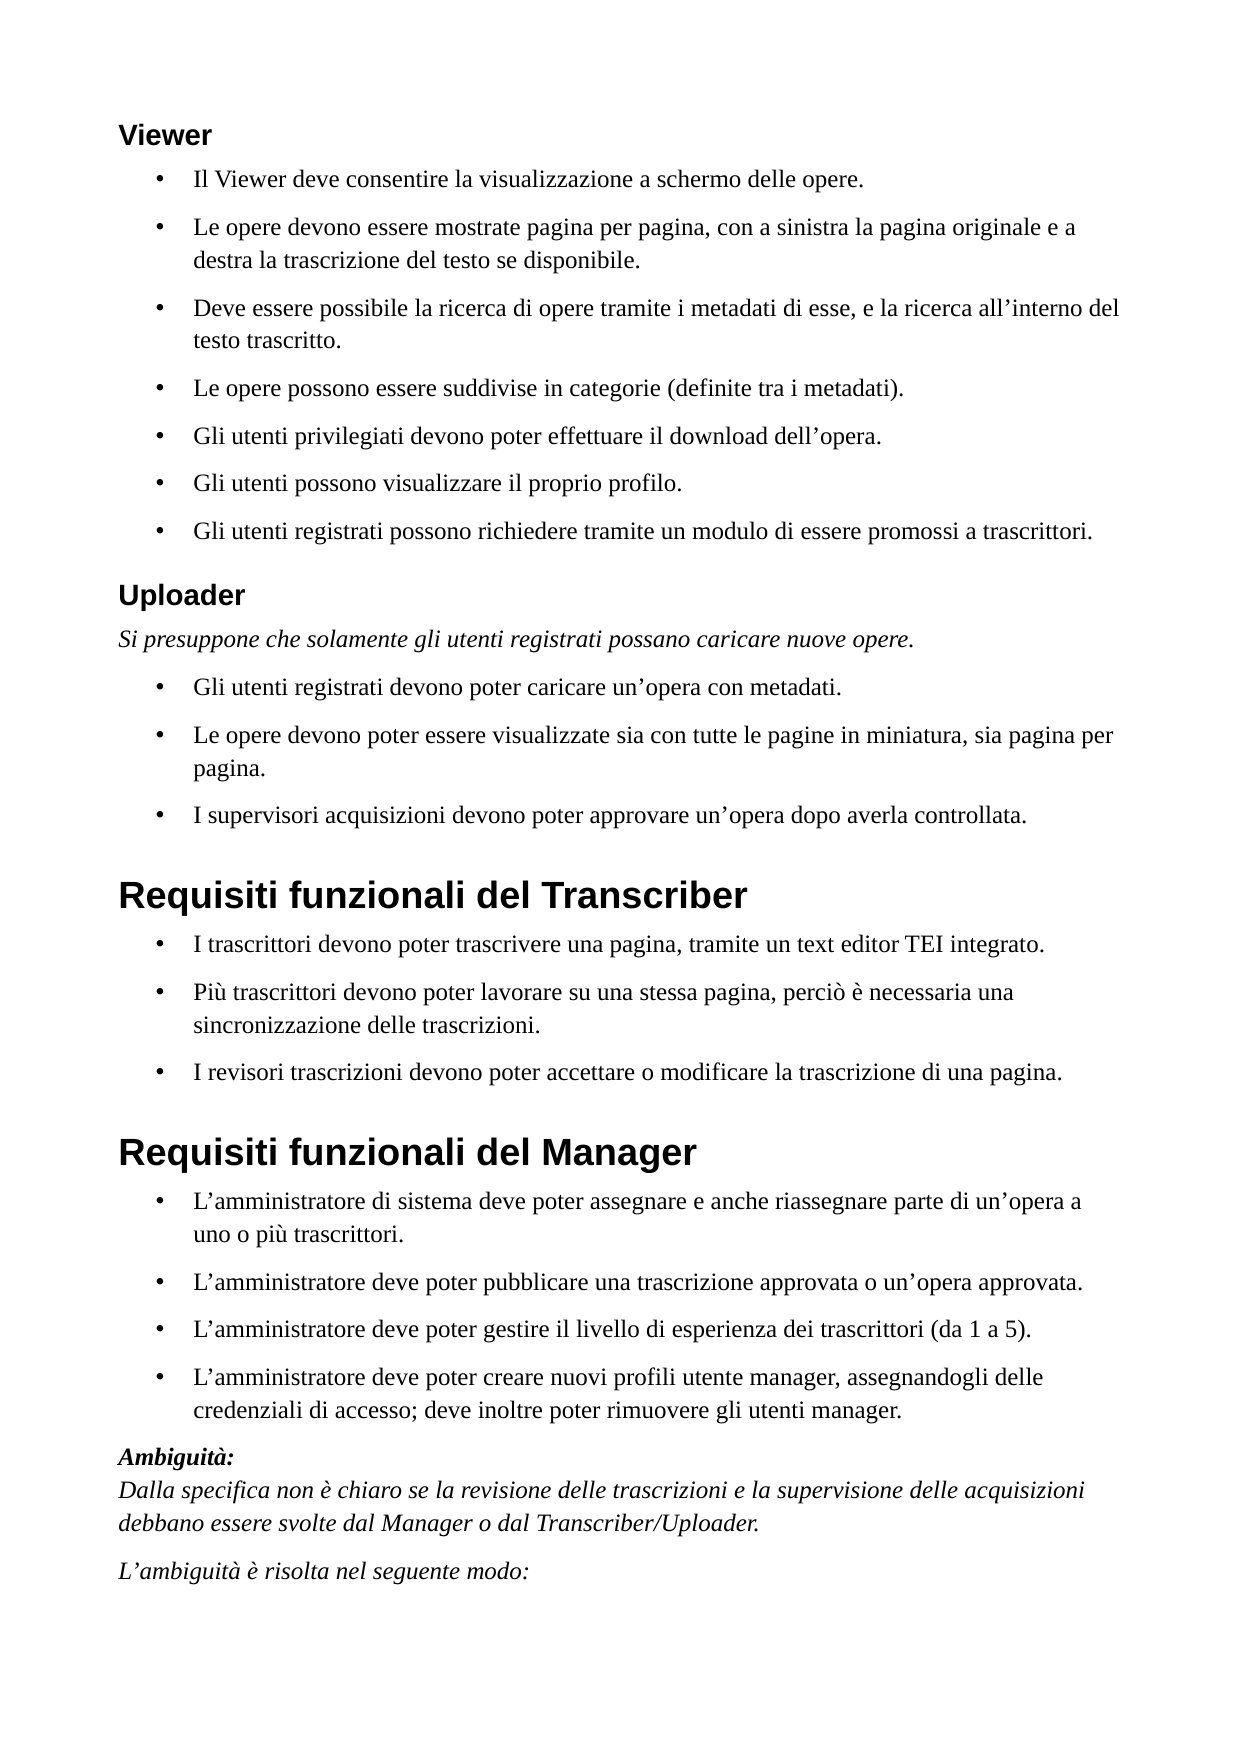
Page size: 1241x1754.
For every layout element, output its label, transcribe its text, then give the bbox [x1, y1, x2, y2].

list Gli utenti possono visualizzare il proprio profilo. [156, 468, 1122, 497]
list I supervisori acquisizioni devono poter approvare un’opera dopo averla controllata. [156, 800, 1122, 829]
subtitle Requisiti funzionali del Transcriber [118, 873, 1122, 917]
list Deve essere possibile la ricerca di opere tramite i metadati di esse, e la ricerca all’interno del testo trascritto. [156, 293, 1122, 354]
text Ambiguità: Dalla specifica non è chiaro se la revisione delle trascrizioni e la supervisione delle acquisizioni debbano essere svolte dal Manager o dal Transcriber/Uploader. [118, 1442, 1122, 1537]
list Le opere devono essere mostrate pagina per pagina, con a sinistra la pagina originale e a destra la trascrizione del testo se disponibile. [156, 212, 1122, 274]
list I revisori trascrizioni devono poter accettare o modificare la trascrizione di una pagina. [156, 1057, 1122, 1086]
list L’amministratore di sistema deve poter assegnare e anche riassegnare parte di un’opera a uno o più trascrittori. [156, 1186, 1122, 1248]
subtitle Uploader [118, 578, 1122, 612]
list L’amministratore deve poter creare nuovi profili utente manager, assegnandogli delle credenziali di accesso; deve inoltre poter rimuovere gli utenti manager. [156, 1362, 1122, 1424]
list Le opere possono essere suddivise in categorie (definite tra i metadati). [156, 373, 1122, 402]
list I trascrittori devono poter trascrivere una pagina, tramite un text editor TEI integrato. [156, 929, 1122, 958]
list L’amministratore deve poter gestire il livello di esperienza dei trascrittori (da 1 a 5). [156, 1314, 1122, 1343]
list Gli utenti registrati possono richiedere tramite un modulo di essere promossi a trascrittori. [156, 516, 1122, 545]
list L’amministratore deve poter pubblicare una trascrizione approvata o un’opera approvata. [156, 1267, 1122, 1295]
text Si presuppone che solamente gli utenti registrati possano caricare nuove opere. [118, 624, 1122, 653]
list Gli utenti privilegiati devono poter effettuare il download dell’opera. [156, 421, 1122, 449]
subtitle Viewer [118, 118, 1122, 152]
list Le opere devono poter essere visualizzate sia con tutte le pagine in miniatura, sia pagina per pagina. [156, 720, 1122, 781]
list Gli utenti registrati devono poter caricare un’opera con metadati. [156, 672, 1122, 701]
list Il Viewer deve consentire la visualizzazione a schermo delle opere. [156, 164, 1122, 193]
subtitle Requisiti funzionali del Manager [118, 1130, 1122, 1173]
text L’ambiguità è risolta nel seguente modo: [118, 1556, 1122, 1585]
list Più trascrittori devono poter lavorare su una stessa pagina, perciò è necessaria una sincronizzazione delle trascrizioni. [156, 977, 1122, 1038]
